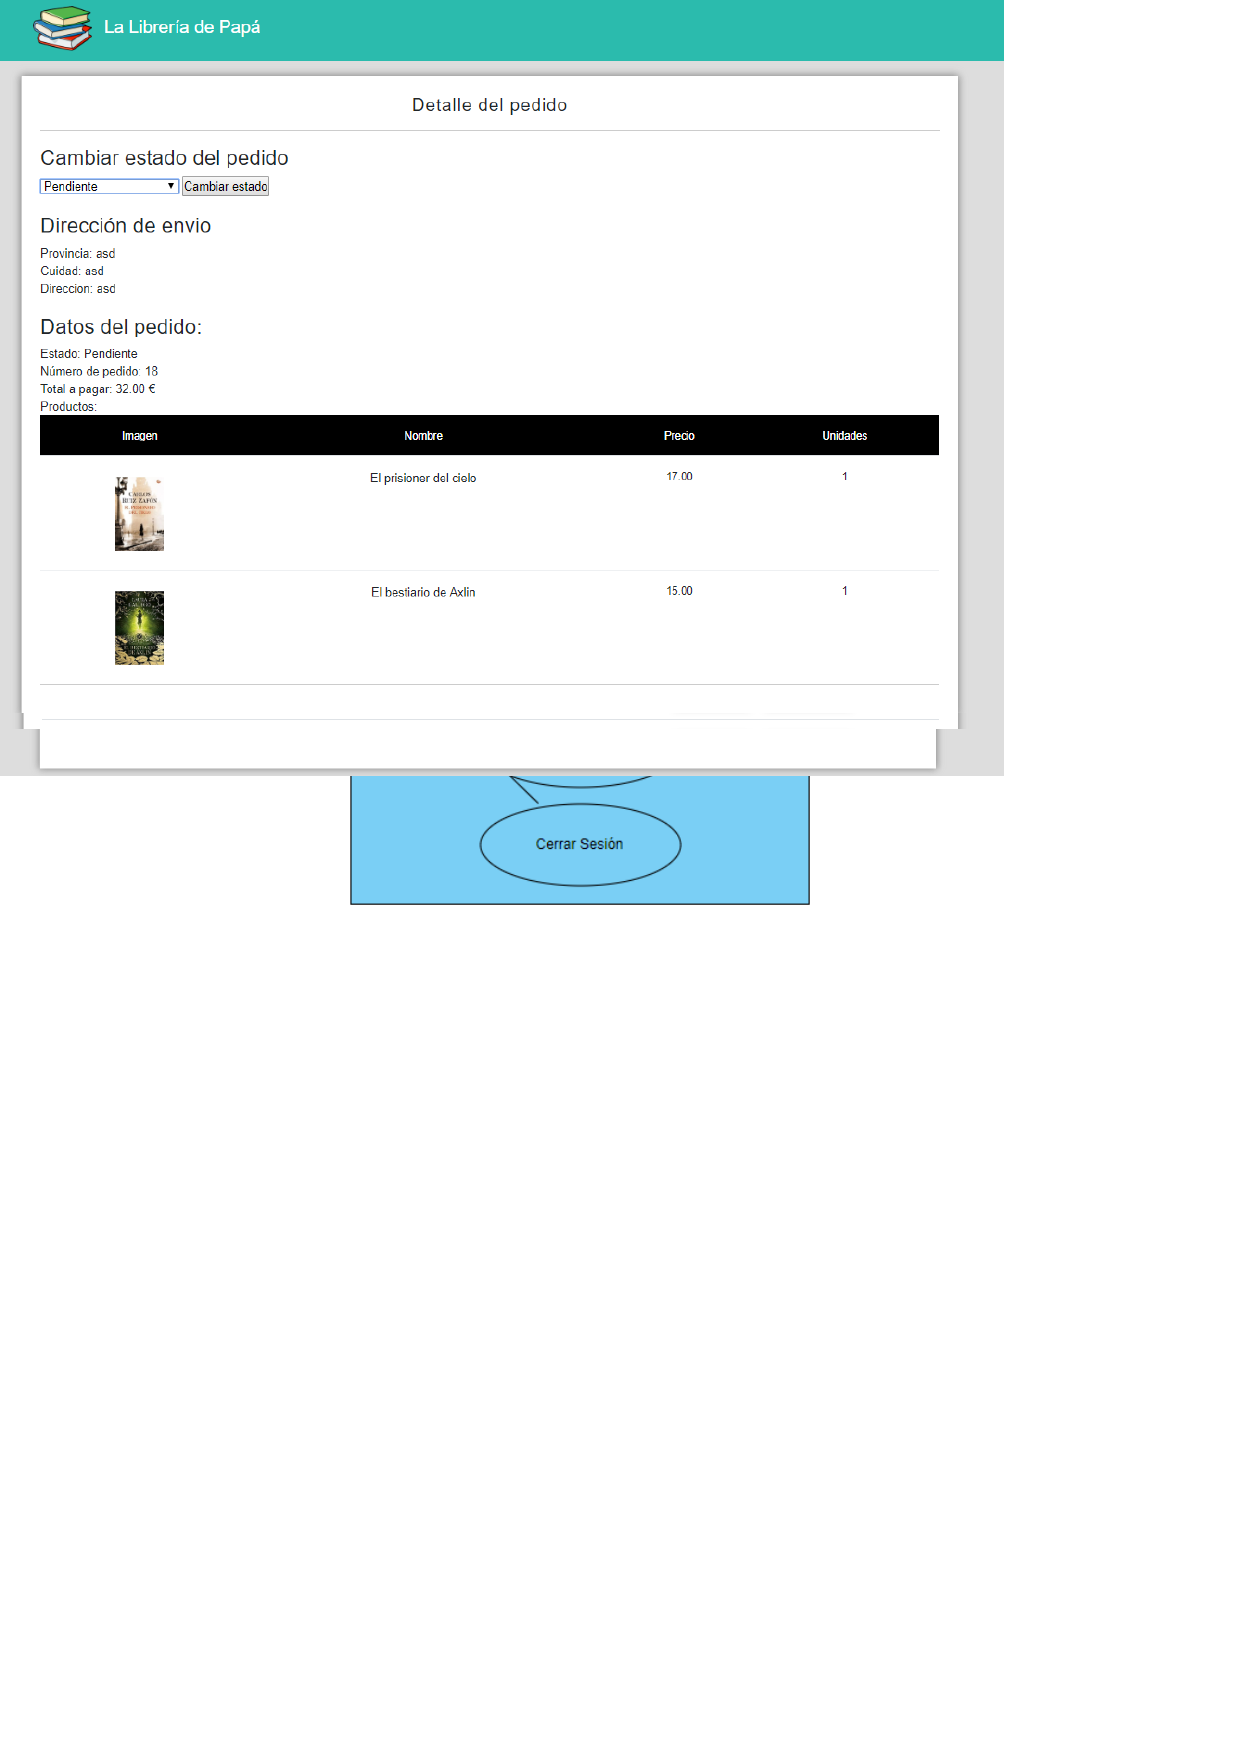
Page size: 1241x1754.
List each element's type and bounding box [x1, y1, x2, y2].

picture [0, 0, 1004, 912]
